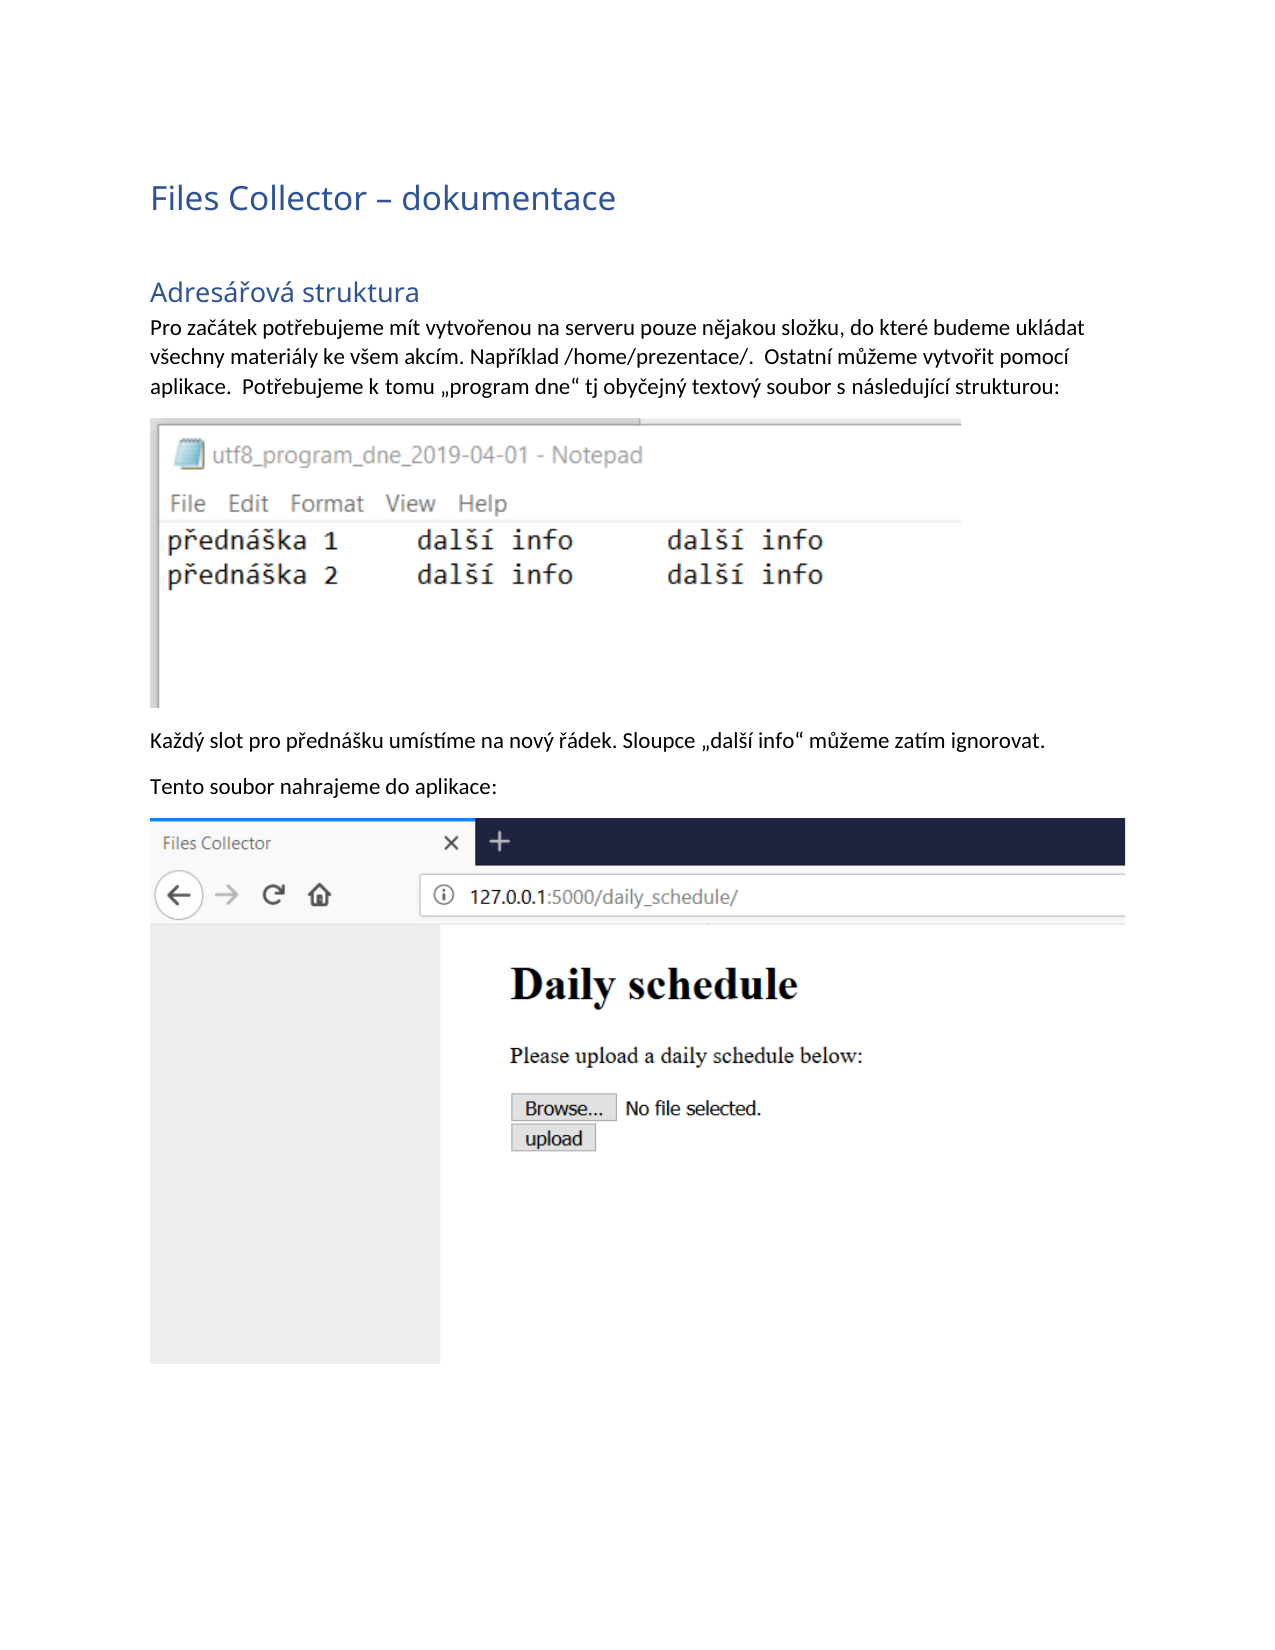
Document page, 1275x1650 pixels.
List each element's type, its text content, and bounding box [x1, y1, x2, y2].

subtitle Adresářová struktura [150, 274, 1125, 311]
subtitle Files Collector – dokumentace [150, 175, 1125, 220]
text Každý slot pro přednášku umístíme na nový řádek. Sloupce „další info“ můžeme zatím ignorovat. [150, 726, 1125, 754]
text Pro začátek potřebujeme mít vytvořenou na serveru pouze nějakou složku, do které budeme ukládat všechny materiály ke všem akcím. Například /home/prezentace/. Ostatní můžeme vytvořit pomocí aplikace. Potřebujeme k tomu „program dne“ tj obyčejný textový soubor s následující strukturou: [150, 313, 1125, 400]
text Tento soubor nahrajeme do aplikace: [150, 772, 1125, 800]
